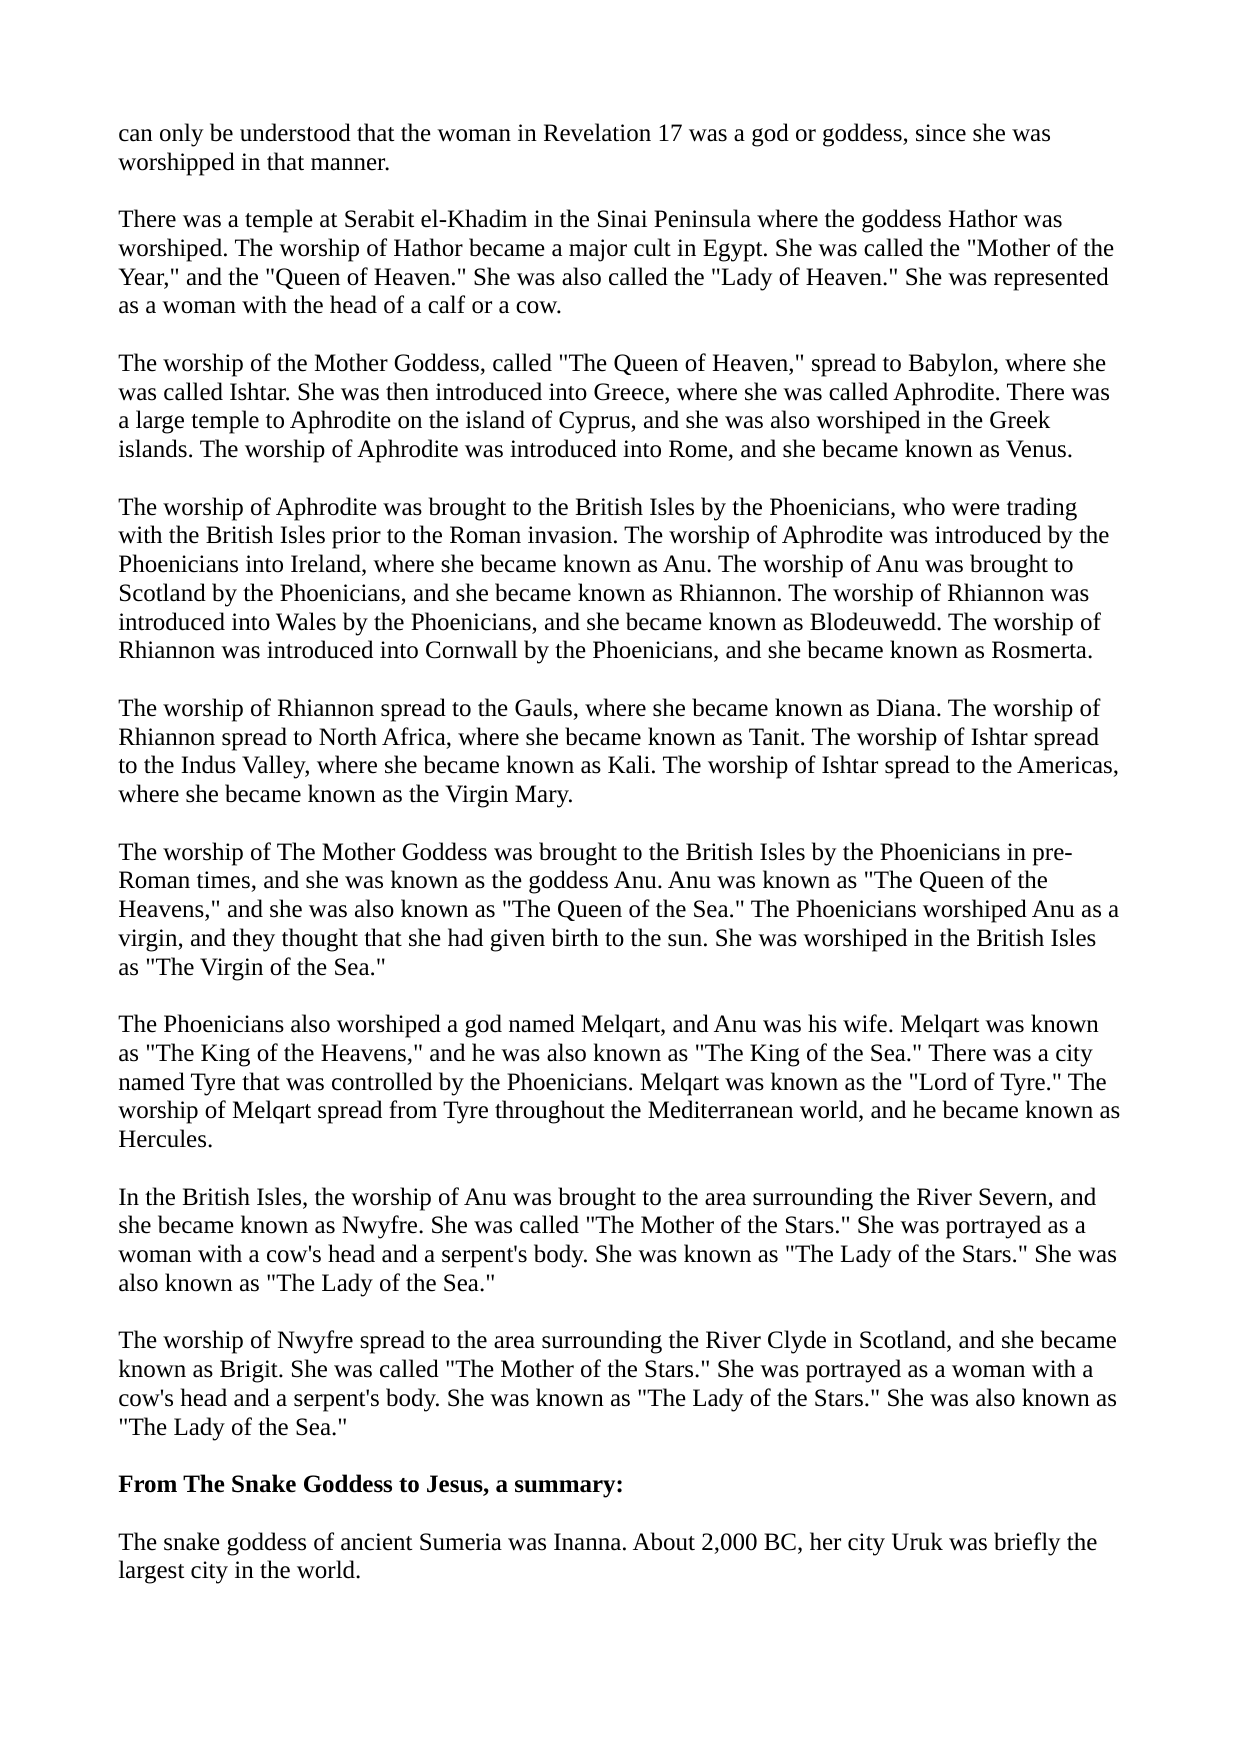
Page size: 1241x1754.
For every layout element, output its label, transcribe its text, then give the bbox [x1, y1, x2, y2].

text From The Snake Goddess to Jesus, a summary: [118, 1469, 1122, 1498]
text The worship of Nwyfre spread to the area surrounding the River Clyde in Scotland, and she became known as Brigit. She was called "The Mother of the Stars." She was portrayed as a woman with a cow's head and a serpent's body. She was known as "The Lady of the Stars." She was also known as "The Lady of the Sea." [118, 1326, 1122, 1441]
text can only be understood that the woman in Revelation 17 was a god or goddess, since she was worshipped in that manner. [118, 118, 1122, 176]
text The snake goddess of ancient Sumeria was Inanna. About 2,000 BC, her city Uruk was briefly the largest city in the world. [118, 1527, 1122, 1584]
text The worship of the Mother Goddess, called "The Queen of Heaven," spread to Babylon, where she was called Ishtar. She was then introduced into Greece, where she was called Aphrodite. There was a large temple to Aphrodite on the island of Cyprus, and she was also worshiped in the Greek islands. The worship of Aphrodite was introduced into Rome, and she became known as Venus. [118, 348, 1122, 463]
text The worship of Rhiannon spread to the Gauls, where she became known as Diana. The worship of Rhiannon spread to North Africa, where she became known as Tanit. The worship of Ishtar spread to the Indus Valley, where she became known as Kali. The worship of Ishtar spread to the Americas, where she became known as the Virgin Mary. [118, 693, 1122, 808]
text There was a temple at Serabit el-Khadim in the Sinai Peninsula where the goddess Hathor was worshiped. The worship of Hathor became a major cult in Egypt. She was called the "Mother of the Year," and the "Queen of Heaven." She was also called the "Lady of Heaven." She was represented as a woman with the head of a calf or a cow. [118, 204, 1122, 319]
text The worship of The Mother Goddess was brought to the British Isles by the Phoenicians in pre-Roman times, and she was known as the goddess Anu. Anu was known as "The Queen of the Heavens," and she was also known as "The Queen of the Sea." The Phoenicians worshiped Anu as a virgin, and they thought that she had given birth to the sun. She was worshiped in the British Isles as "The Virgin of the Sea." [118, 837, 1122, 981]
text The Phoenicians also worshiped a god named Melqart, and Anu was his wife. Melqart was known as "The King of the Heavens," and he was also known as "The King of the Sea." There was a city named Tyre that was controlled by the Phoenicians. Melqart was known as the "Lord of Tyre." The worship of Melqart spread from Tyre throughout the Mediterranean world, and he became known as Hercules. [118, 1009, 1122, 1153]
text The worship of Aphrodite was brought to the British Isles by the Phoenicians, who were trading with the British Isles prior to the Roman invasion. The worship of Aphrodite was introduced by the Phoenicians into Ireland, where she became known as Anu. The worship of Anu was brought to Scotland by the Phoenicians, and she became known as Rhiannon. The worship of Rhiannon was introduced into Wales by the Phoenicians, and she became known as Blodeuwedd. The worship of Rhiannon was introduced into Cornwall by the Phoenicians, and she became known as Rosmerta. [118, 492, 1122, 664]
text In the British Isles, the worship of Anu was brought to the area surrounding the River Severn, and she became known as Nwyfre. She was called "The Mother of the Stars." She was portrayed as a woman with a cow's head and a serpent's body. She was known as "The Lady of the Stars." She was also known as "The Lady of the Sea." [118, 1182, 1122, 1297]
